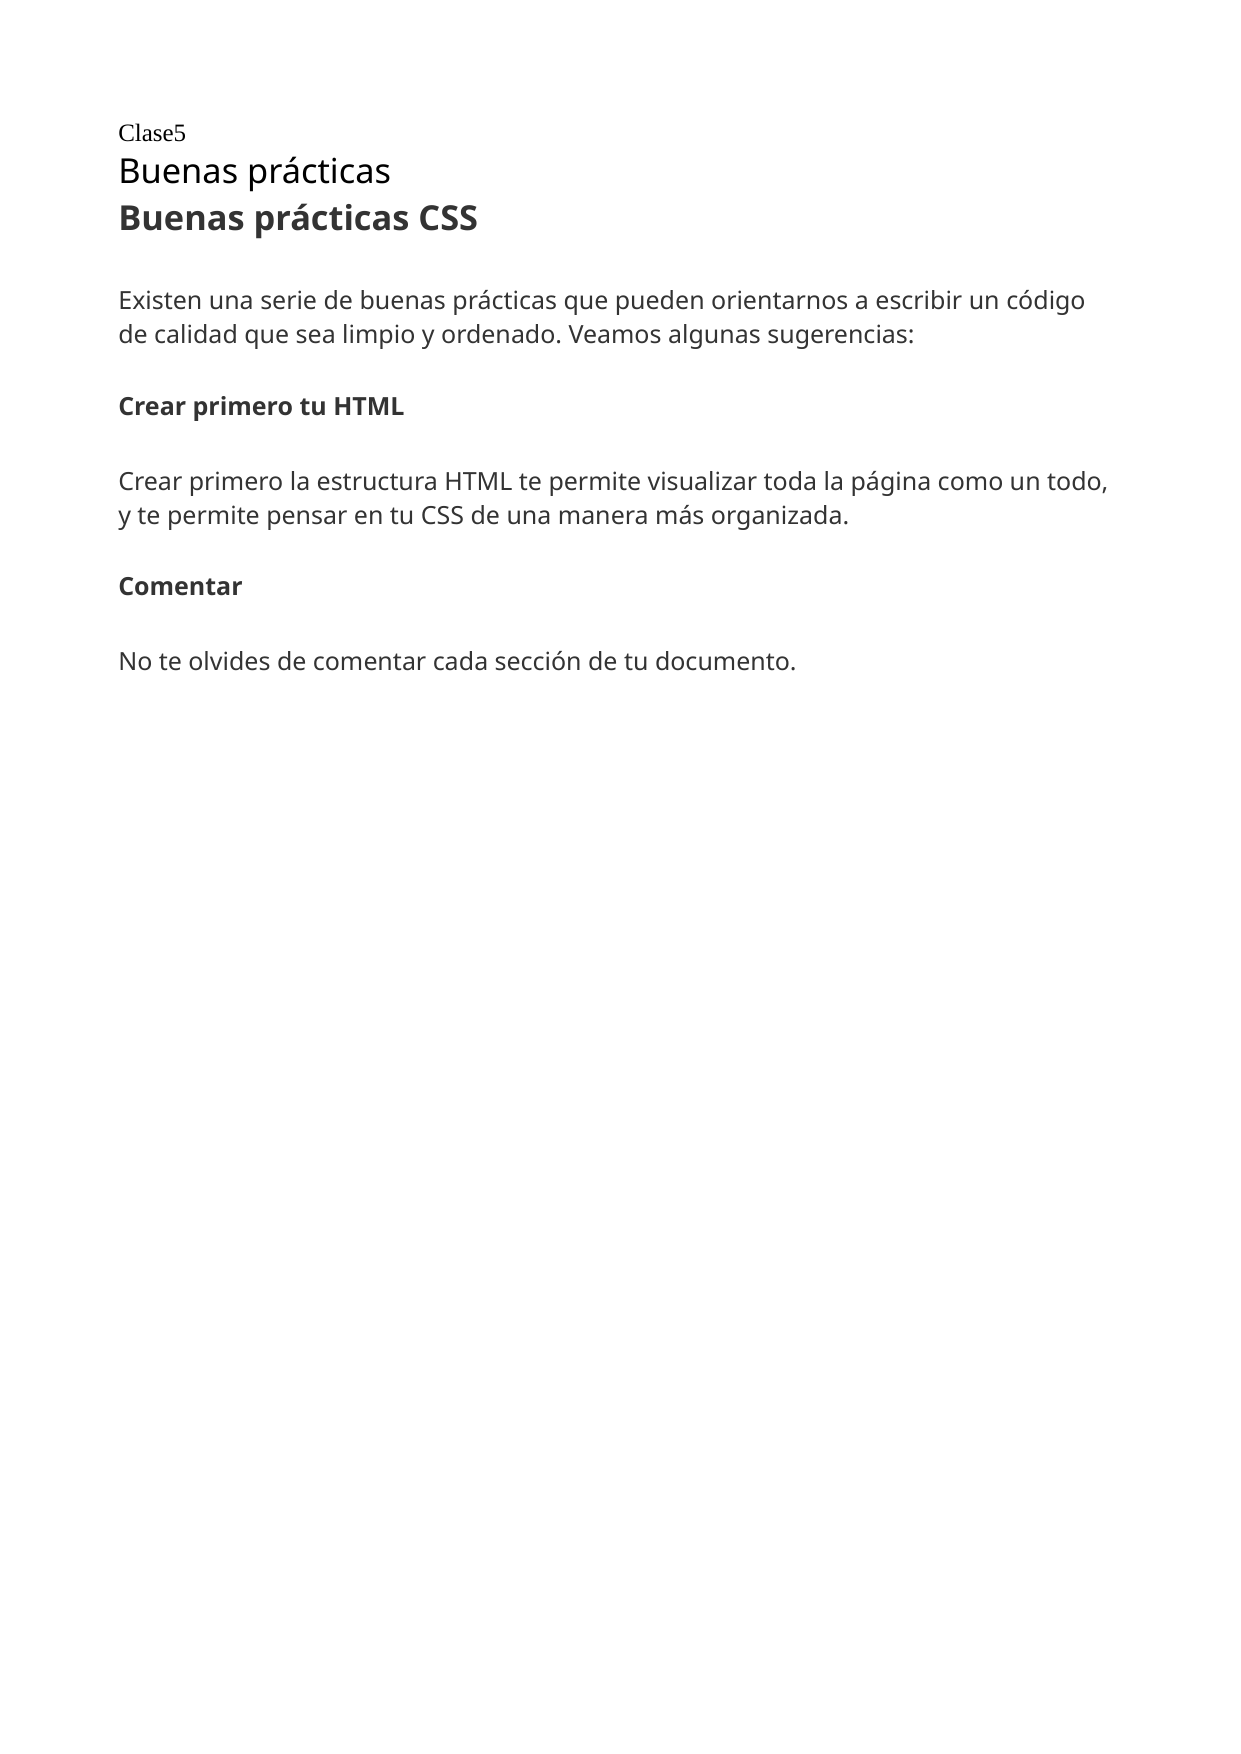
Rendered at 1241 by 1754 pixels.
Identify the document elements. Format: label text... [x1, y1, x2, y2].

text No te olvides de comentar cada sección de tu documento. [118, 644, 1122, 678]
text Clase5 [118, 118, 1122, 147]
subtitle Buenas prácticas CSS [118, 194, 1122, 241]
subtitle Comentar [118, 569, 1122, 603]
text Crear primero la estructura HTML te permite visualizar toda la página como un todo, y te permite pensar en tu CSS de una manera más organizada. [118, 463, 1122, 531]
text Buenas prácticas [118, 147, 1122, 194]
subtitle Crear primero tu HTML [118, 388, 1122, 422]
text Existen una serie de buenas prácticas que pueden orientarnos a escribir un código de calidad que sea limpio y ordenado. Veamos algunas sugerencias: [118, 283, 1122, 351]
